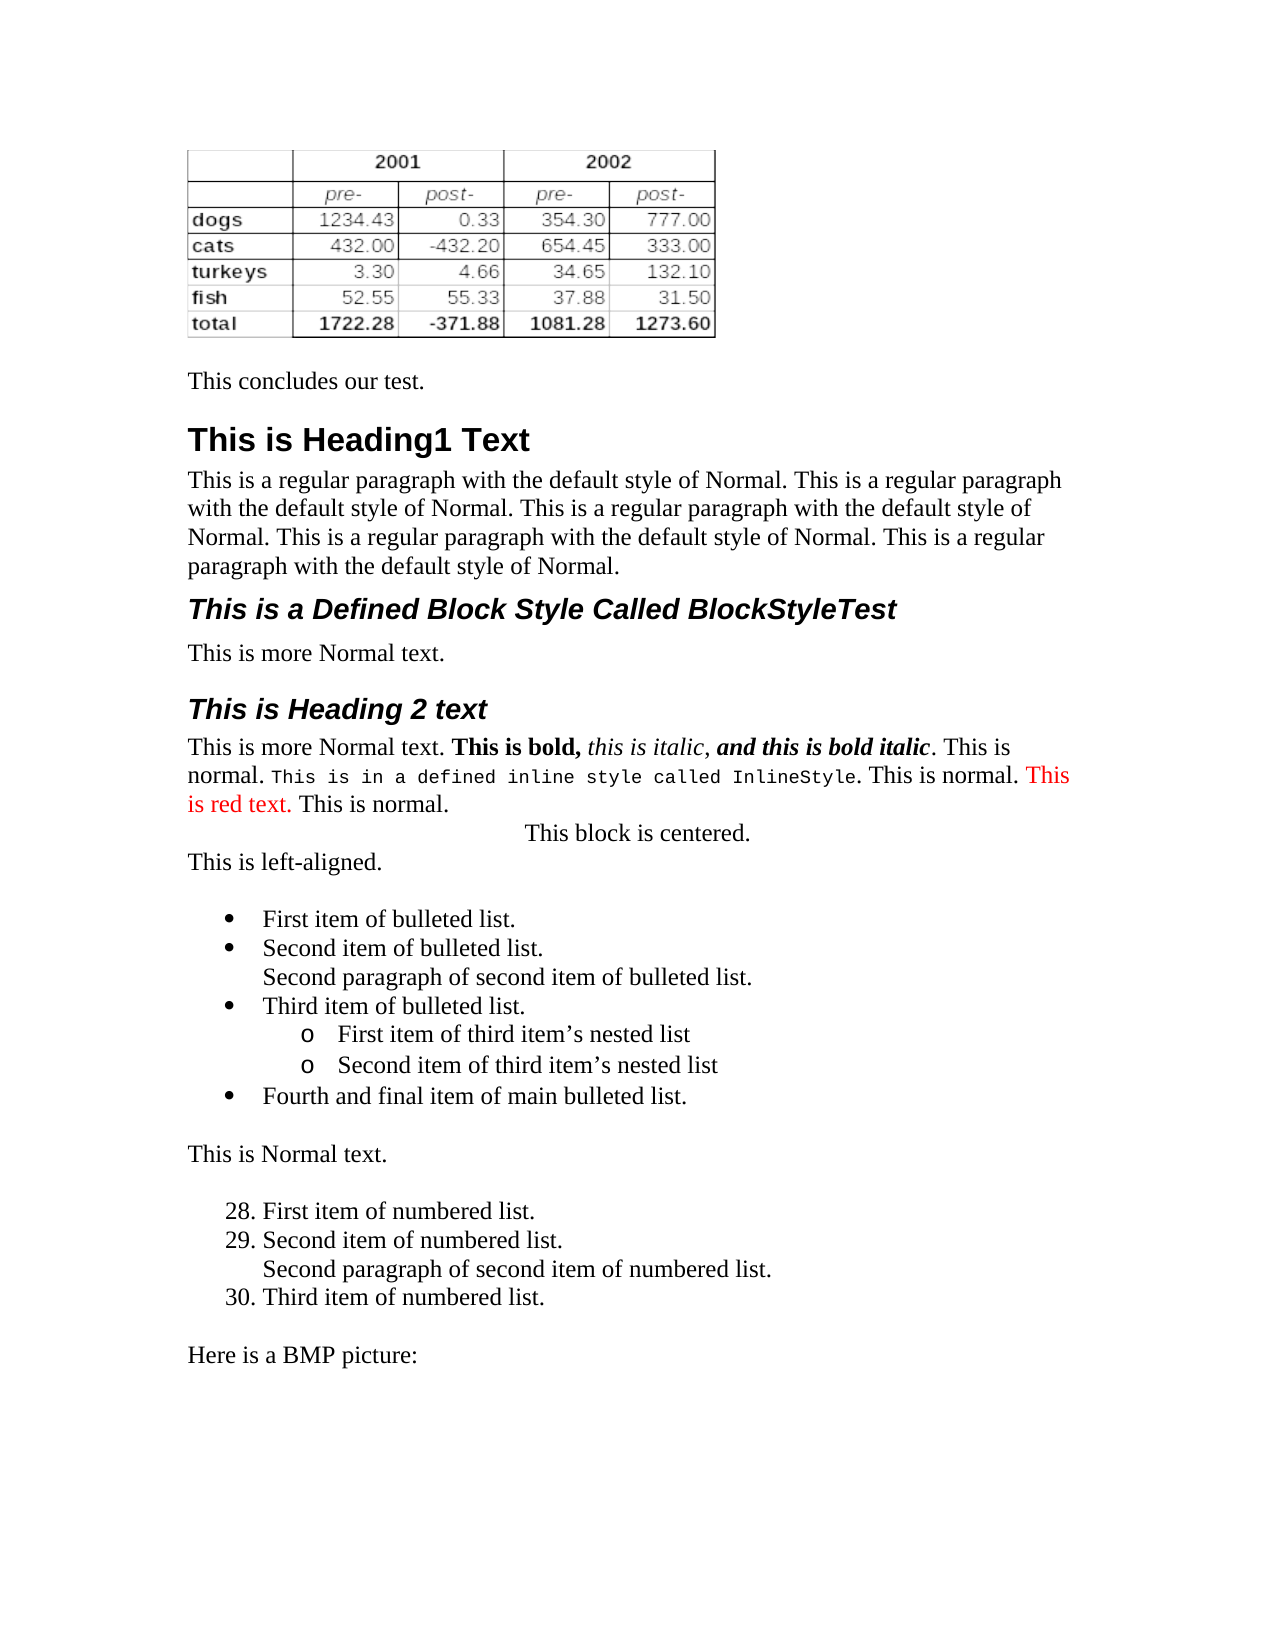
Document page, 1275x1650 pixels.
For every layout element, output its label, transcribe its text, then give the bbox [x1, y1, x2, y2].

subtitle This is Heading 2 text [187, 692, 1087, 726]
text This concludes our test. [187, 366, 1087, 395]
text Here is a BMP picture: [187, 1340, 1087, 1369]
list Fourth and final item of main bulleted list. [225, 1081, 1087, 1110]
list Second item of third item’s nested list [300, 1050, 1087, 1081]
list First item of bulleted list. [225, 904, 1087, 933]
list First item of third item’s nested list [300, 1019, 1087, 1050]
text Second paragraph of second item of bulleted list. [262, 962, 1087, 991]
list Third item of numbered list. [225, 1282, 1087, 1311]
list First item of numbered list. [225, 1196, 1087, 1225]
text This is left-aligned. [187, 847, 1087, 876]
text This block is centered. [187, 818, 1087, 847]
text This is a Defined Block Style Called BlockStyleTest [187, 592, 1087, 626]
text Second paragraph of second item of numbered list. [262, 1254, 1087, 1282]
text This is Normal text. [187, 1139, 1087, 1167]
subtitle This is Heading1 Text [187, 420, 1087, 458]
list Second item of bulleted list. [225, 933, 1087, 962]
list Third item of bulleted list. [225, 991, 1087, 1019]
text This is more Normal text. This is bold, this is italic, and this is bold italic. This is normal. This is in a defined inline style called InlineStyle. This is normal. This is red text. This is normal. [187, 732, 1087, 818]
list Second item of numbered list. [225, 1225, 1087, 1254]
text This is a regular paragraph with the default style of Normal. This is a regular paragraph with the default style of Normal. This is a regular paragraph with the default style of Normal. This is a regular paragraph with the default style of Normal. This is a regular paragraph with the default style of Normal. [187, 465, 1087, 580]
text This is more Normal text. [187, 638, 1087, 667]
